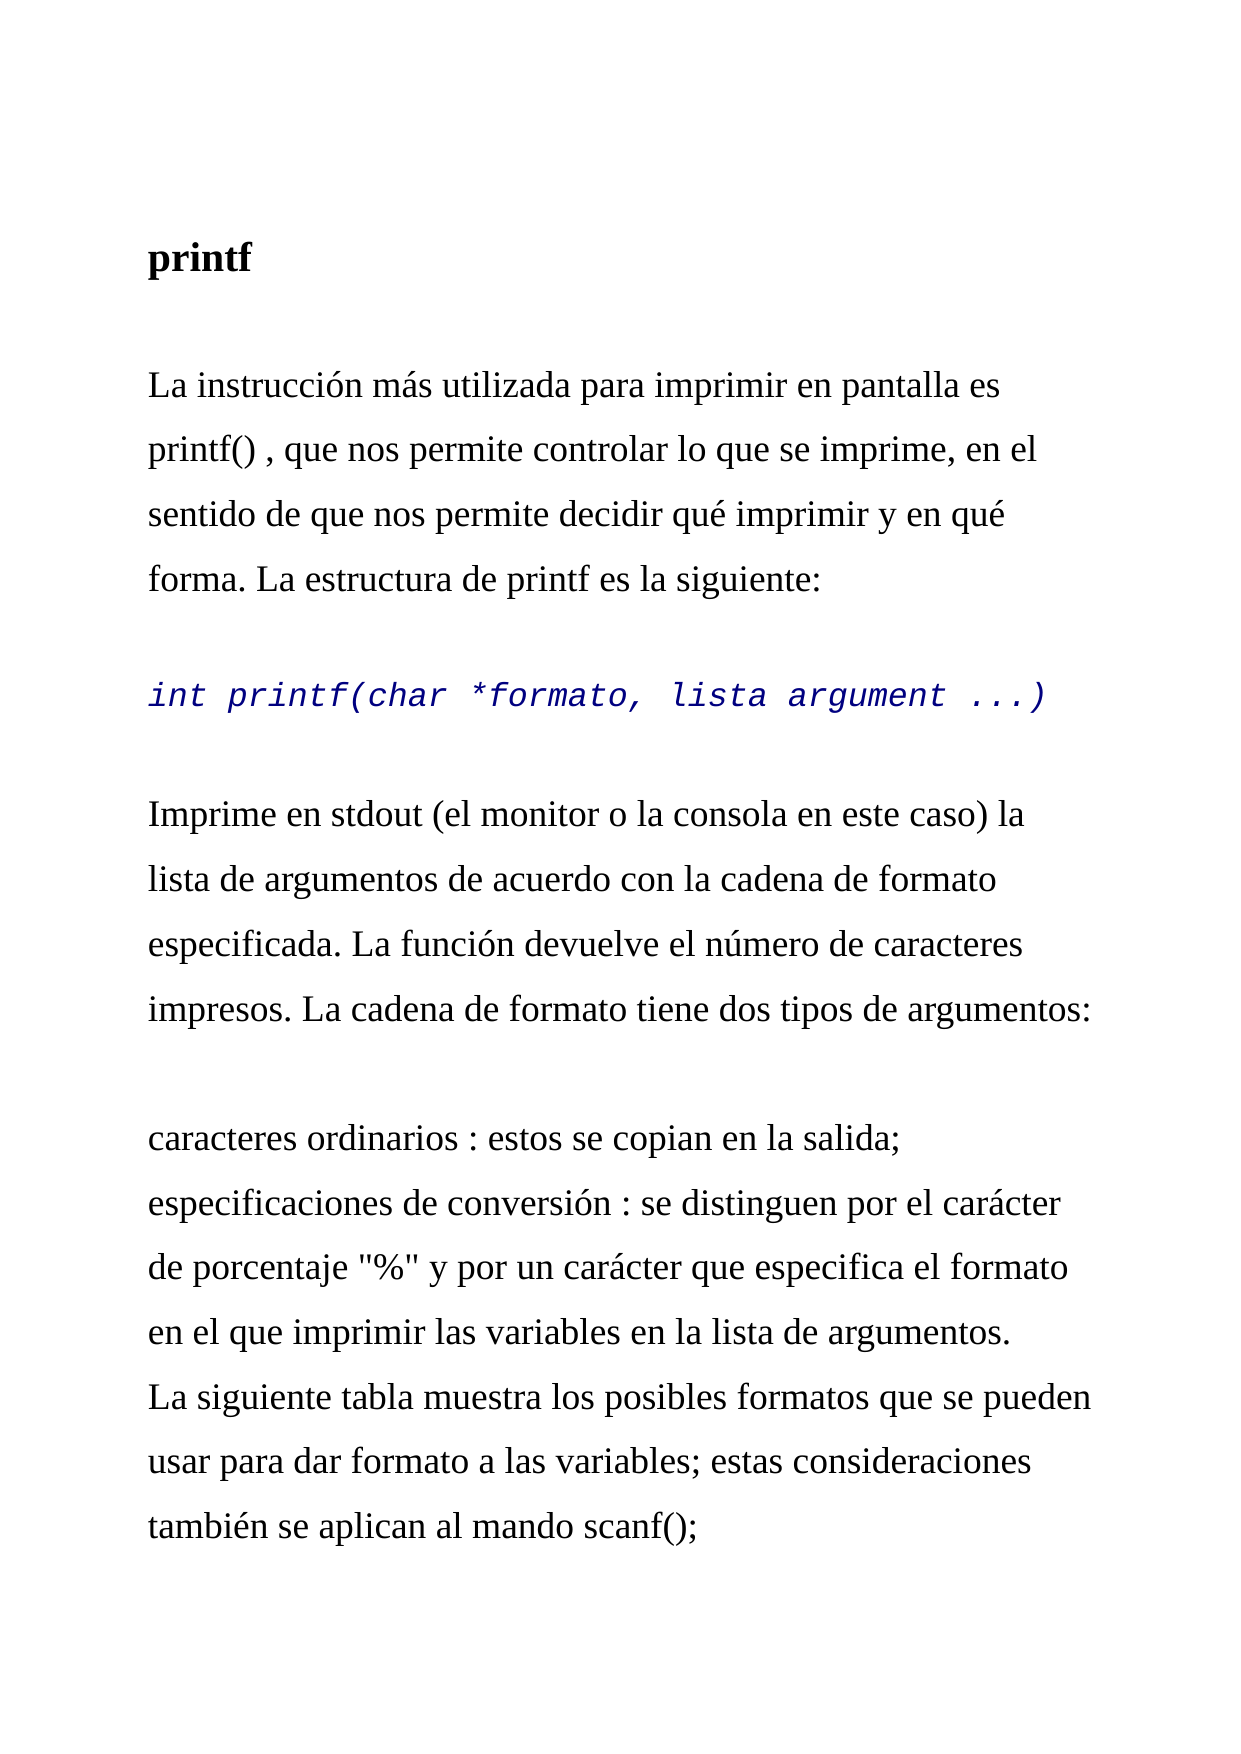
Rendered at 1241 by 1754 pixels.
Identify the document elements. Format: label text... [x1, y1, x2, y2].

text caracteres ordinarios : estos se copian en la salida; [148, 1115, 1093, 1158]
text especificaciones de conversión : se distinguen por el carácter de porcentaje "%" y por un carácter que especifica el formato en el que imprimir las variables en la lista de argumentos. [148, 1180, 1093, 1352]
text La siguiente tabla muestra los posibles formatos que se pueden usar para dar formato a las variables; estas consideraciones también se aplican al mando scanf(); [148, 1374, 1093, 1547]
text int printf(char *formato, lista argument ...) [148, 678, 1093, 716]
text printf [148, 233, 1093, 281]
text La instrucción más utilizada para imprimir en pantalla es printf() , que nos permite controlar lo que se imprime, en el sentido de que nos permite decidir qué imprimir y en qué forma. La estructura de printf es la siguiente: [148, 362, 1093, 599]
text Imprime en stdout (el monitor o la consola en este caso) la lista de argumentos de acuerdo con la cadena de formato especificada. La función devuelve el número de caracteres impresos. La cadena de formato tiene dos tipos de argumentos: [148, 792, 1093, 1029]
